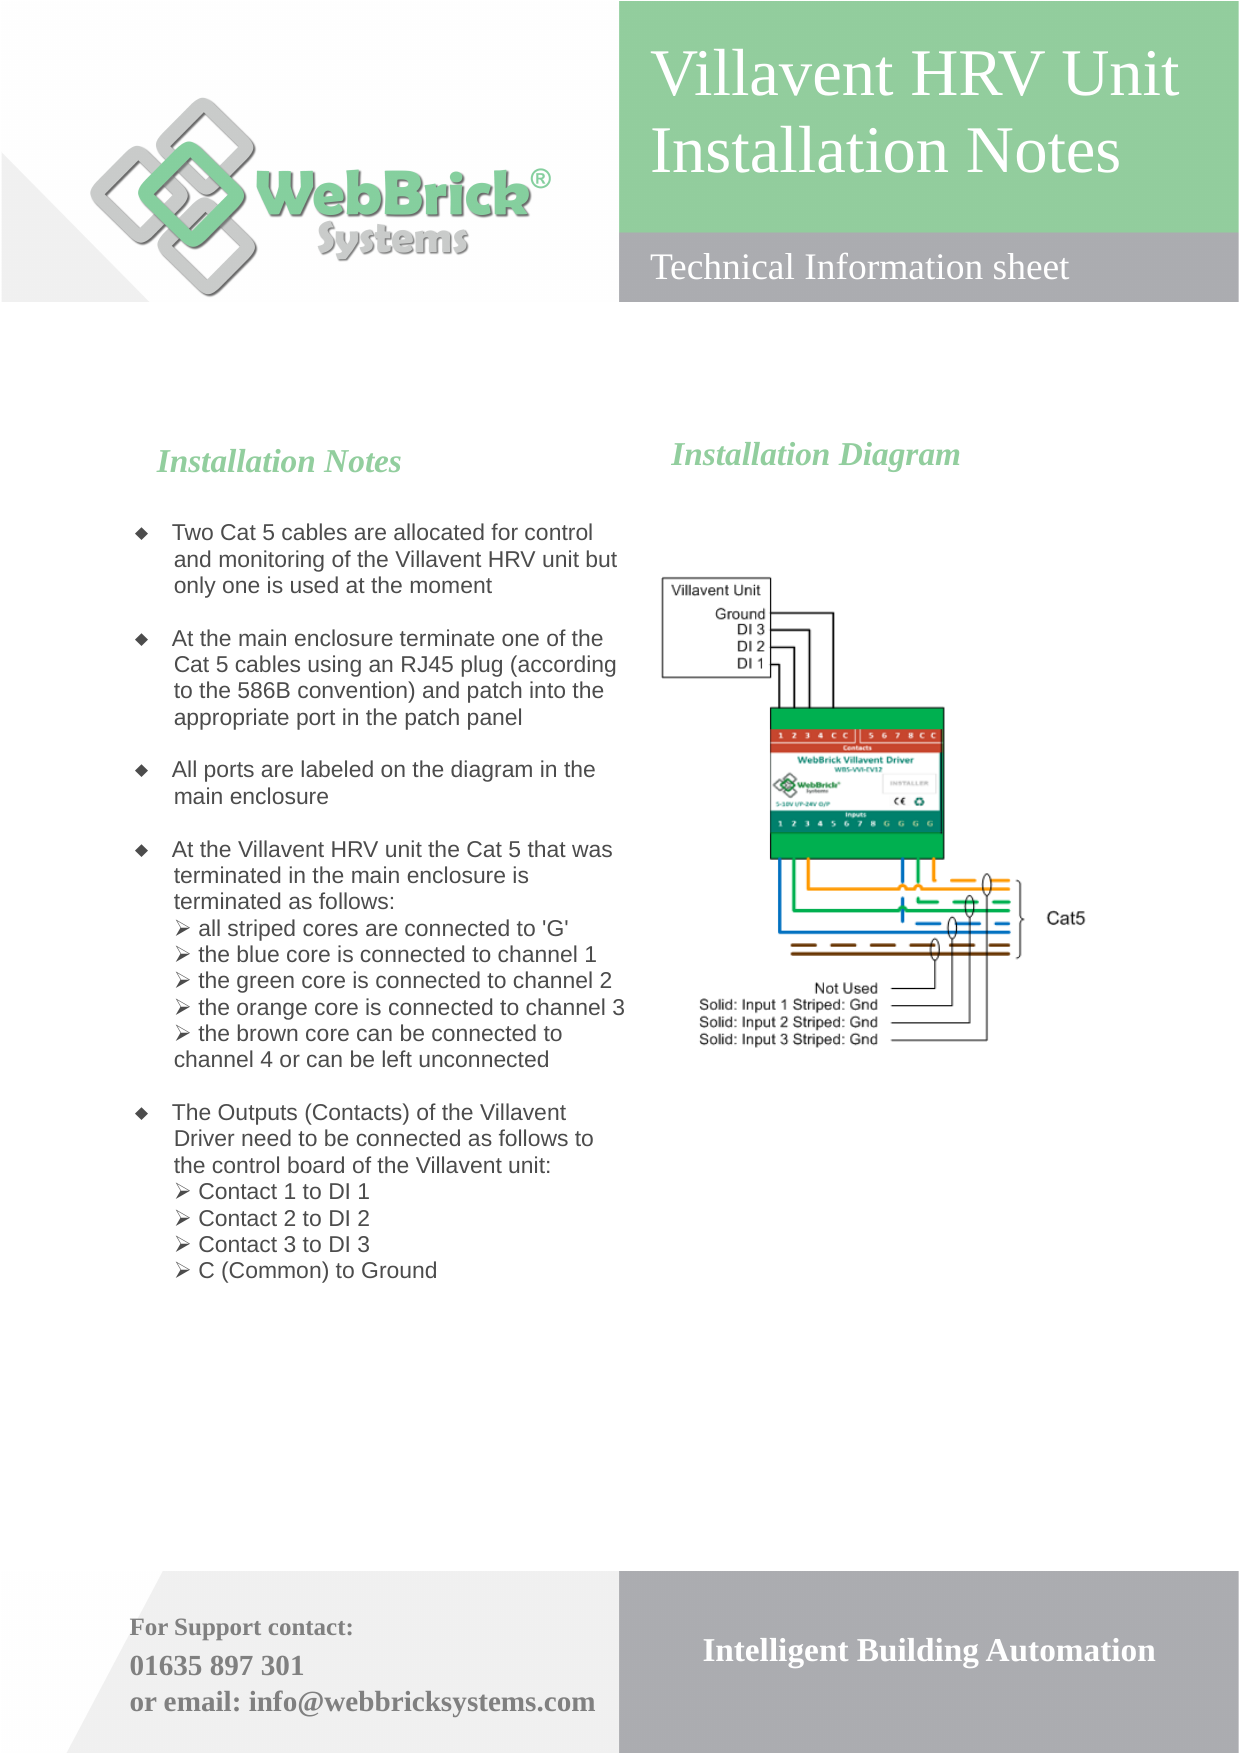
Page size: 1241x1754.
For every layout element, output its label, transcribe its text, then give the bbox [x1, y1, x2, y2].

picture [637, 561, 1112, 1067]
text 01635 897 301 [129, 1648, 640, 1681]
list Contact 3 to DI 3 [173, 1231, 627, 1257]
text or email: info@webbricksystems.com [129, 1684, 640, 1717]
list Two Cat 5 cables are allocated for control and monitoring of the Villavent HRV unit but only one is used at the moment [135, 519, 627, 598]
list the blue core is connected to channel 1 [173, 941, 627, 967]
text Installation Diagram [654, 434, 1110, 473]
list Contact 2 to DI 2 [173, 1204, 627, 1231]
text Intelligent Building Automation [635, 1630, 1223, 1668]
list At the main enclosure terminate one of the Cat 5 cables using an RJ45 plug (according to the 586B convention) and patch into the appropriate port in the patch panel [135, 625, 627, 730]
list the green core is connected to channel 2 [173, 967, 627, 994]
list the brown core can be connected to channel 4 or can be left unconnected [173, 1020, 627, 1073]
list All ports are labeled on the diagram in the main enclosure [135, 756, 627, 809]
list all striped cores are connected to 'G' [173, 914, 627, 941]
text Installation Notes [135, 441, 627, 480]
list the orange core is connected to channel 3 [173, 994, 627, 1020]
list C (Common) to Ground [173, 1257, 627, 1283]
text Technical Information sheet [650, 244, 1209, 286]
list The Outputs (Contacts) of the Villavent Driver need to be connected as follows to the control board of the Villavent unit: [135, 1099, 627, 1178]
text Villavent HRV Unit Installation Notes [650, 33, 1209, 187]
list At the Villavent HRV unit the Cat 5 that was terminated in the main enclosure is terminated as follows: [135, 836, 627, 914]
picture [1, 1, 1239, 302]
list Contact 1 to DI 1 [173, 1178, 627, 1204]
text For Support contact: [129, 1612, 640, 1641]
picture [1, 1571, 1239, 1753]
